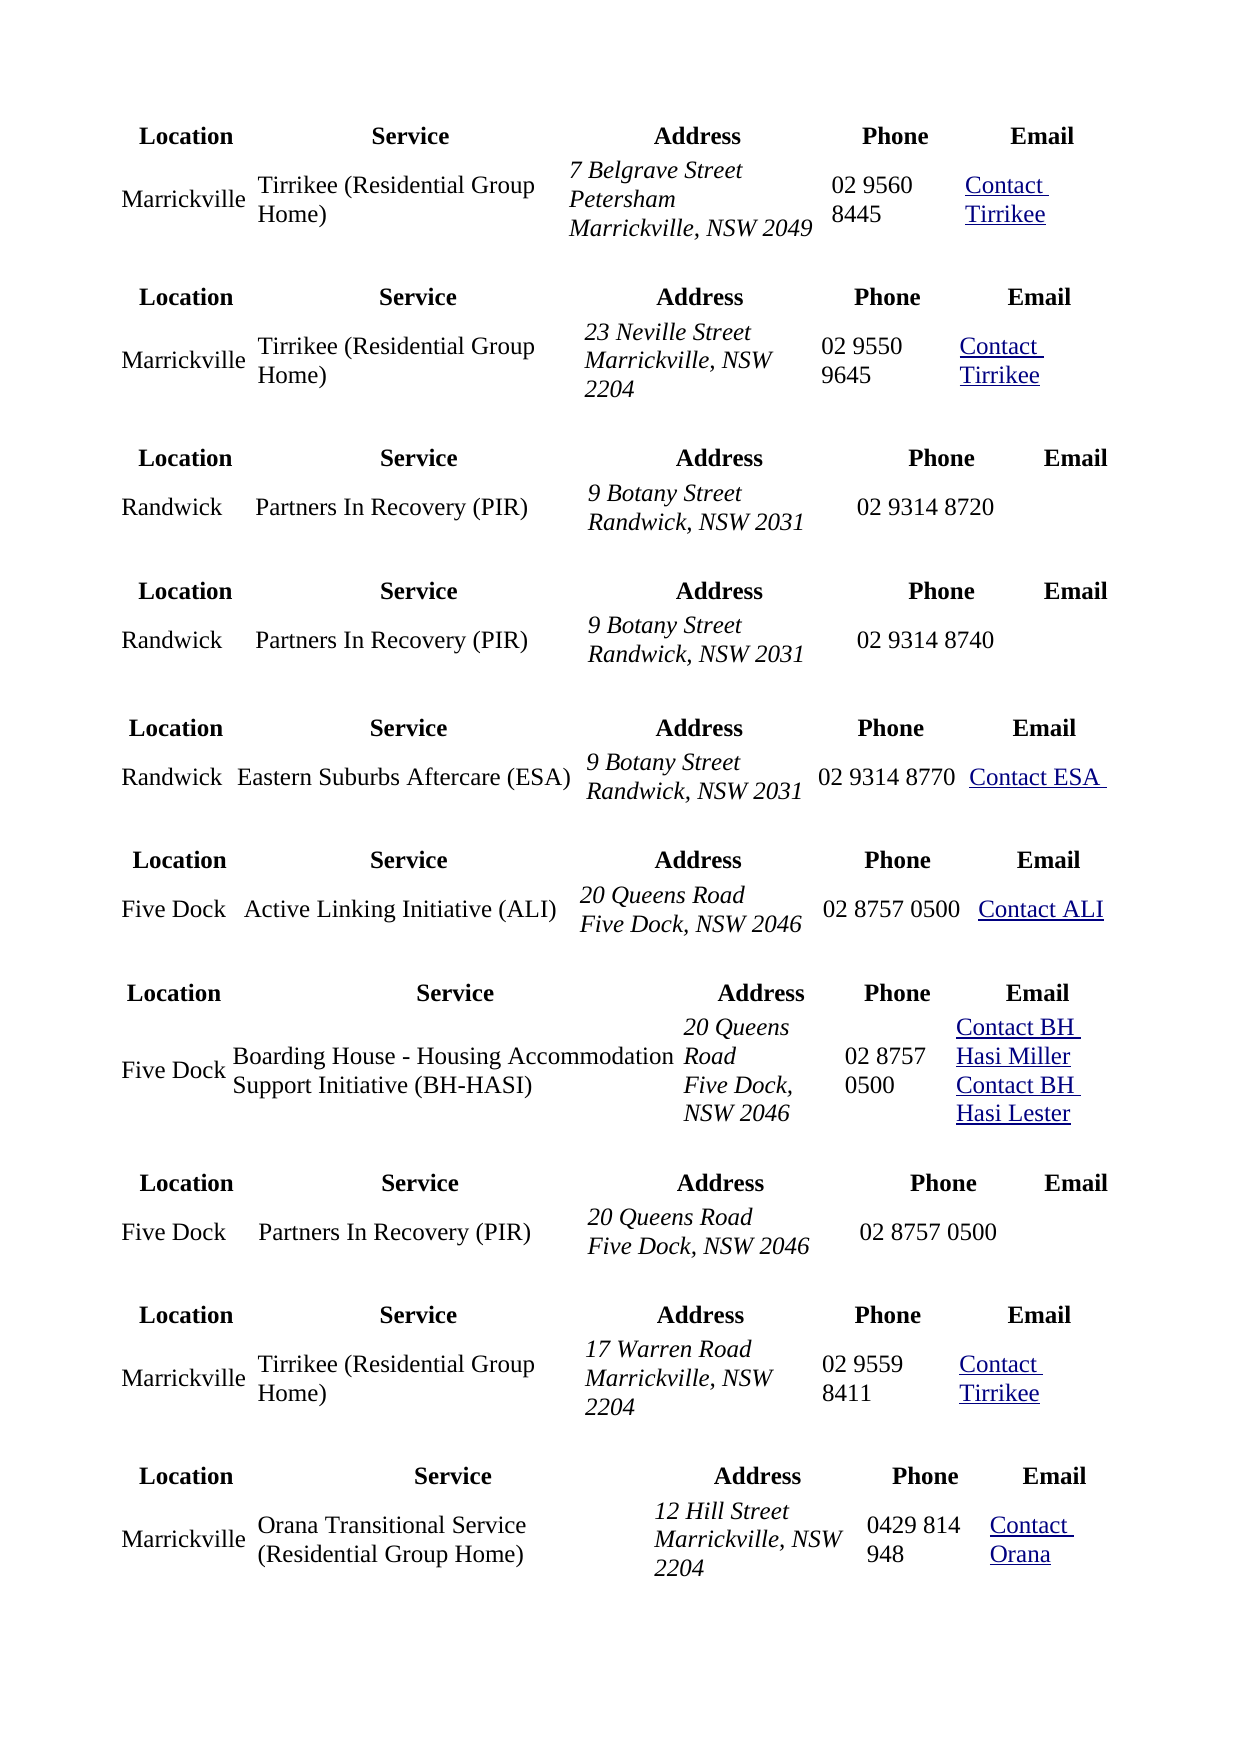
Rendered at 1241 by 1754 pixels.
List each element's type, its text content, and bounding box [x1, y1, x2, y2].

table_header Address [577, 843, 820, 877]
table_cell Contact Tirrikee [962, 153, 1122, 245]
table_header Location [118, 440, 252, 475]
table_header Service [254, 1297, 582, 1332]
table_header Service [252, 440, 585, 475]
table_header Email [956, 1297, 1122, 1332]
table_header Service [254, 118, 566, 153]
table_header Service [254, 279, 581, 314]
table_cell Marrickville [118, 153, 254, 245]
table_header Location [118, 975, 229, 1009]
table_cell Randwick [118, 745, 234, 808]
table_header Email [966, 710, 1122, 744]
table_header Phone [854, 573, 1029, 607]
table_cell Randwick [118, 608, 252, 671]
table_header Email [1029, 440, 1122, 475]
table_header Location [118, 573, 252, 607]
table_cell Marrickville [118, 1332, 254, 1424]
table_header Address [651, 1458, 864, 1493]
table_cell Five Dock [118, 877, 241, 940]
table_cell 9 Botany Street Randwick, NSW 2031 [585, 608, 854, 671]
table_header Phone [819, 1297, 956, 1332]
table_header Service [234, 710, 583, 744]
table_cell 02 8757 0500 [842, 1009, 953, 1130]
table_header Service [255, 1165, 584, 1199]
table_cell 02 8757 0500 [820, 877, 975, 940]
table_header Email [962, 118, 1122, 153]
table_header Address [585, 440, 854, 475]
table_cell Orana Transitional Service (Residential Group Home) [254, 1493, 651, 1585]
table_header Location [118, 843, 241, 877]
table_header Email [987, 1458, 1122, 1493]
table_header Address [584, 1165, 856, 1199]
table_cell Contact Tirrikee [956, 314, 1122, 406]
table_header Email [1030, 1165, 1122, 1199]
table_header Phone [856, 1165, 1030, 1199]
table_cell 02 9314 8770 [815, 745, 966, 808]
table_cell [1030, 1199, 1122, 1263]
table_cell Partners In Recovery (PIR) [255, 1199, 584, 1263]
table_cell Five Dock [118, 1009, 229, 1130]
table_cell 02 9314 8720 [854, 475, 1029, 538]
table_cell 12 Hill Street Marrickville, NSW 2204 [651, 1493, 864, 1585]
table_header Location [118, 710, 234, 744]
table_cell 02 9559 8411 [819, 1332, 956, 1424]
table_header Location [118, 1297, 254, 1332]
table_cell 20 Queens Road Five Dock, NSW 2046 [584, 1199, 856, 1263]
table_cell [1029, 608, 1122, 671]
table_header Email [975, 843, 1122, 877]
table_cell Partners In Recovery (PIR) [252, 475, 585, 538]
table_cell Tirrikee (Residential Group Home) [254, 314, 581, 406]
table_header Email [1029, 573, 1122, 607]
table_cell 17 Warren Road Marrickville, NSW 2204 [582, 1332, 819, 1424]
table_header Address [583, 710, 815, 744]
table_header Phone [864, 1458, 987, 1493]
table_cell 02 9314 8740 [854, 608, 1029, 671]
table_cell 02 9560 8445 [829, 153, 962, 245]
table_cell 7 Belgrave Street Petersham Marrickville, NSW 2049 [566, 153, 828, 245]
table_header Address [582, 1297, 819, 1332]
table_header Location [118, 1458, 254, 1493]
table_header Service [252, 573, 585, 607]
table_cell 0429 814 948 [864, 1493, 987, 1585]
table_header Phone [820, 843, 975, 877]
table_cell Partners In Recovery (PIR) [252, 608, 585, 671]
table_header Phone [854, 440, 1029, 475]
table_header Phone [818, 279, 956, 314]
table_cell Eastern Suburbs Aftercare (ESA) [234, 745, 583, 808]
table_cell 23 Neville Street Marrickville, NSW 2204 [581, 314, 818, 406]
table_cell Boarding House - Housing Accommodation Support Initiative (BH-HASI) [230, 1009, 680, 1130]
table_header Address [581, 279, 818, 314]
table_cell Contact ALI [975, 877, 1122, 940]
table_header Location [118, 1165, 255, 1199]
table_cell Randwick [118, 475, 252, 538]
table_header Location [118, 279, 254, 314]
table_cell Tirrikee (Residential Group Home) [254, 153, 566, 245]
table_cell Contact Tirrikee [956, 1332, 1122, 1424]
table_header Email [953, 975, 1122, 1009]
table_cell Contact Orana [987, 1493, 1122, 1585]
table_header Phone [842, 975, 953, 1009]
table_cell Contact BH Hasi Miller Contact BH Hasi Lester [953, 1009, 1122, 1130]
table_cell 02 9550 9645 [818, 314, 956, 406]
table_cell 9 Botany Street Randwick, NSW 2031 [585, 475, 854, 538]
table_cell Tirrikee (Residential Group Home) [254, 1332, 582, 1424]
table_header Phone [815, 710, 966, 744]
table_cell 02 8757 0500 [856, 1199, 1030, 1263]
table_header Service [230, 975, 680, 1009]
table_cell Active Linking Initiative (ALI) [241, 877, 577, 940]
table_header Email [956, 279, 1122, 314]
table_cell [1029, 475, 1122, 538]
table_header Location [118, 118, 254, 153]
table_cell 20 Queens Road Five Dock, NSW 2046 [577, 877, 820, 940]
table_cell Marrickville [118, 314, 254, 406]
table_cell Contact ESA [966, 745, 1122, 808]
table_cell 20 Queens Road Five Dock, NSW 2046 [680, 1009, 842, 1130]
table_header Service [241, 843, 577, 877]
table_header Address [585, 573, 854, 607]
table_header Phone [829, 118, 962, 153]
table_cell 9 Botany Street Randwick, NSW 2031 [583, 745, 815, 808]
table_cell Marrickville [118, 1493, 254, 1585]
table_cell Five Dock [118, 1199, 255, 1263]
table_header Address [680, 975, 842, 1009]
table_header Service [254, 1458, 651, 1493]
table_header Address [566, 118, 828, 153]
